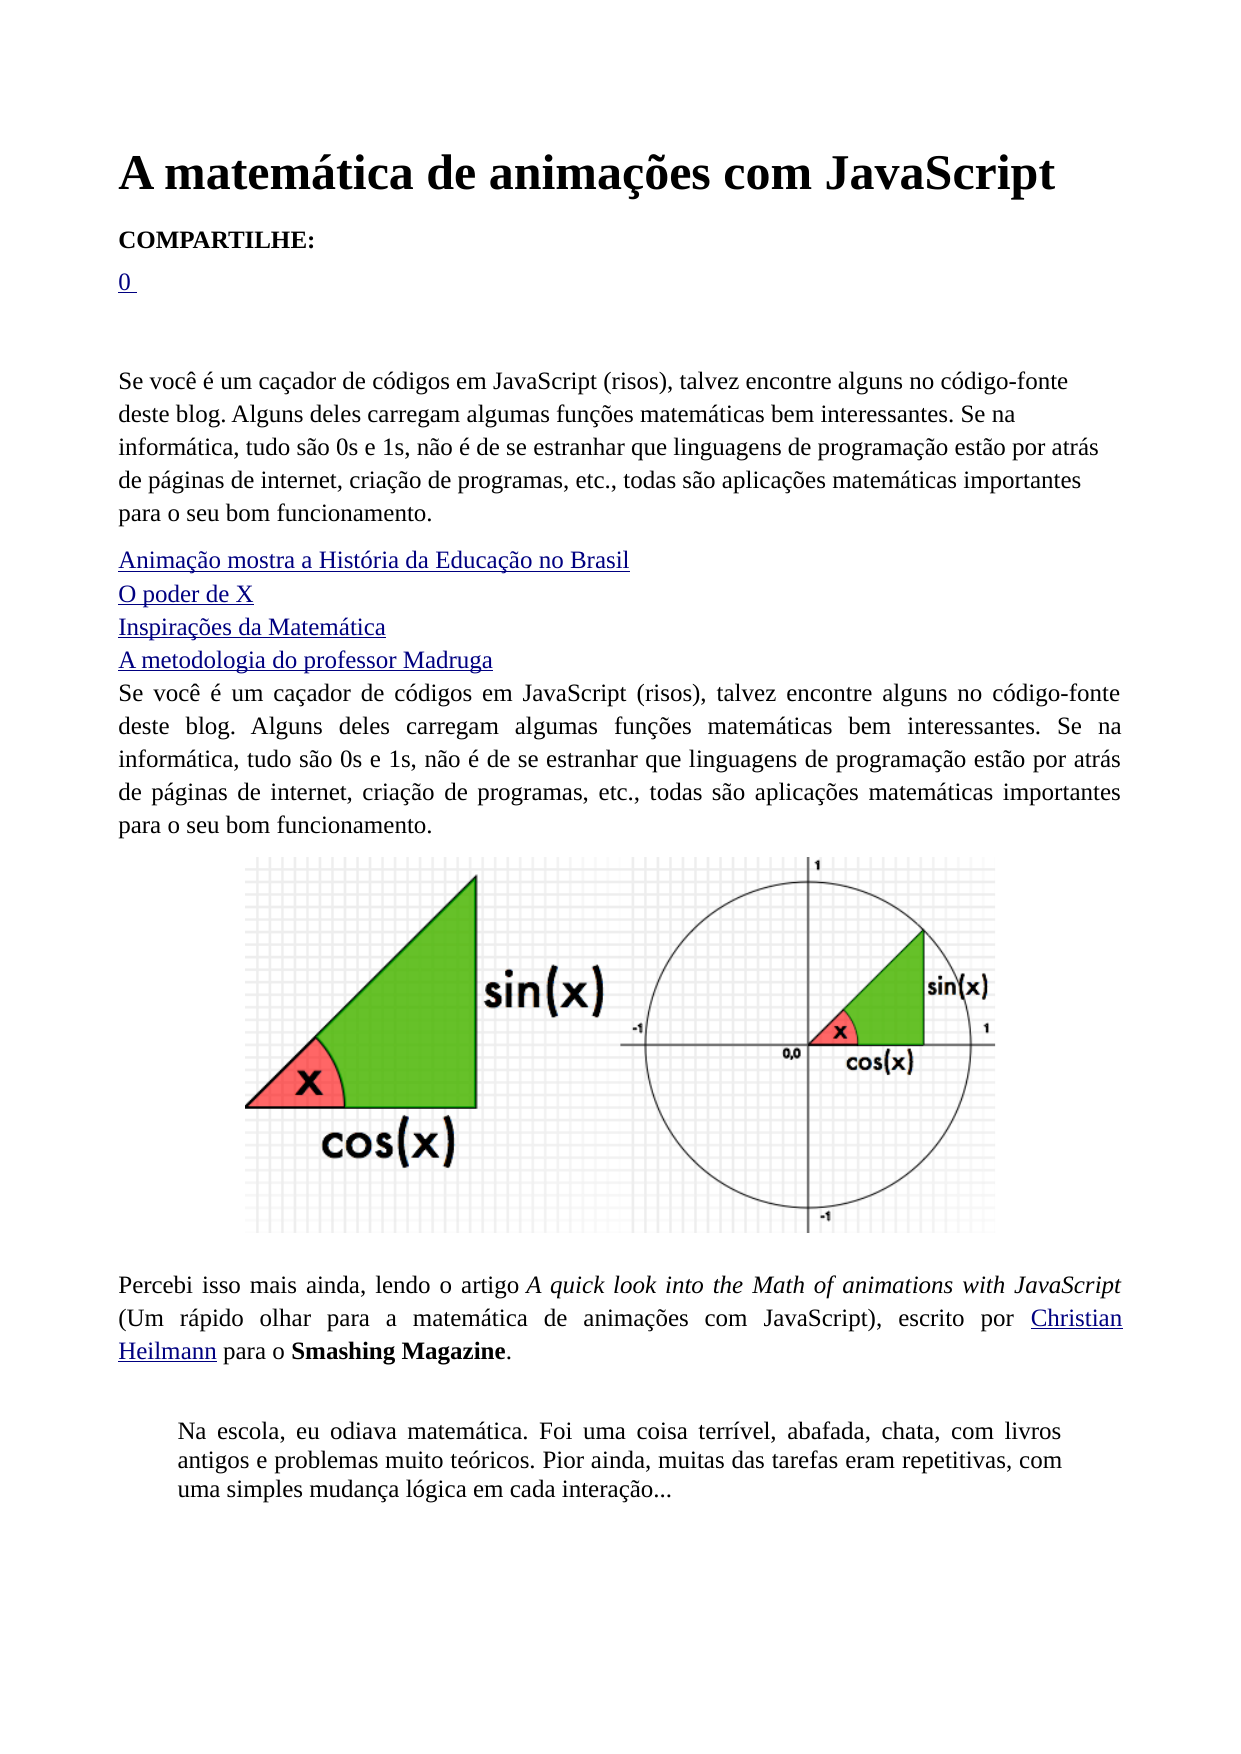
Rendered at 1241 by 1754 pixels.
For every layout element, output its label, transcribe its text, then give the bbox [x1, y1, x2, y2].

subtitle COMPARTILHE: [118, 226, 1122, 254]
subtitle A matemática de animações com JavaScript [118, 143, 1122, 201]
text Inspirações da Matemática [118, 612, 1122, 640]
picture [245, 857, 995, 1233]
text Percebi isso mais ainda, lendo o artigo A quick look into the Math of animations with JavaScript (Um rápido olhar para a matemática de animações com JavaScript), escrito por Christian Heilmann para o Smashing Magazine. [118, 1237, 1122, 1364]
text Se você é um caçador de códigos em JavaScript (risos), talvez encontre alguns no código-fonte deste blog. Alguns deles carregam algumas funções matemáticas bem interessantes. Se na informática, tudo são 0s e 1s, não é de se estranhar que linguagens de programação estão por atrás de páginas de internet, criação de programas, etc., todas são aplicações matemáticas importantes para o seu bom funcionamento. [118, 678, 1122, 838]
text A metodologia do professor Madruga [118, 645, 1122, 673]
text O poder de X [118, 579, 1122, 607]
text 0 [118, 267, 1122, 296]
text Na escola, eu odiava matemática. Foi uma coisa terrível, abafada, chata, com livros antigos e problemas muito teóricos. Pior ainda, muitas das tarefas eram repetitivas, com uma simples mudança lógica em cada interação... [177, 1416, 1063, 1503]
text Se você é um caçador de códigos em JavaScript (risos), talvez encontre alguns no código-fonte deste blog. Alguns deles carregam algumas funções matemáticas bem interessantes. Se na informática, tudo são 0s e 1s, não é de se estranhar que linguagens de programação estão por atrás de páginas de internet, criação de programas, etc., todas são aplicações matemáticas importantes para o seu bom funcionamento. [118, 366, 1122, 527]
text Animação mostra a História da Educação no Brasil [118, 546, 1122, 574]
